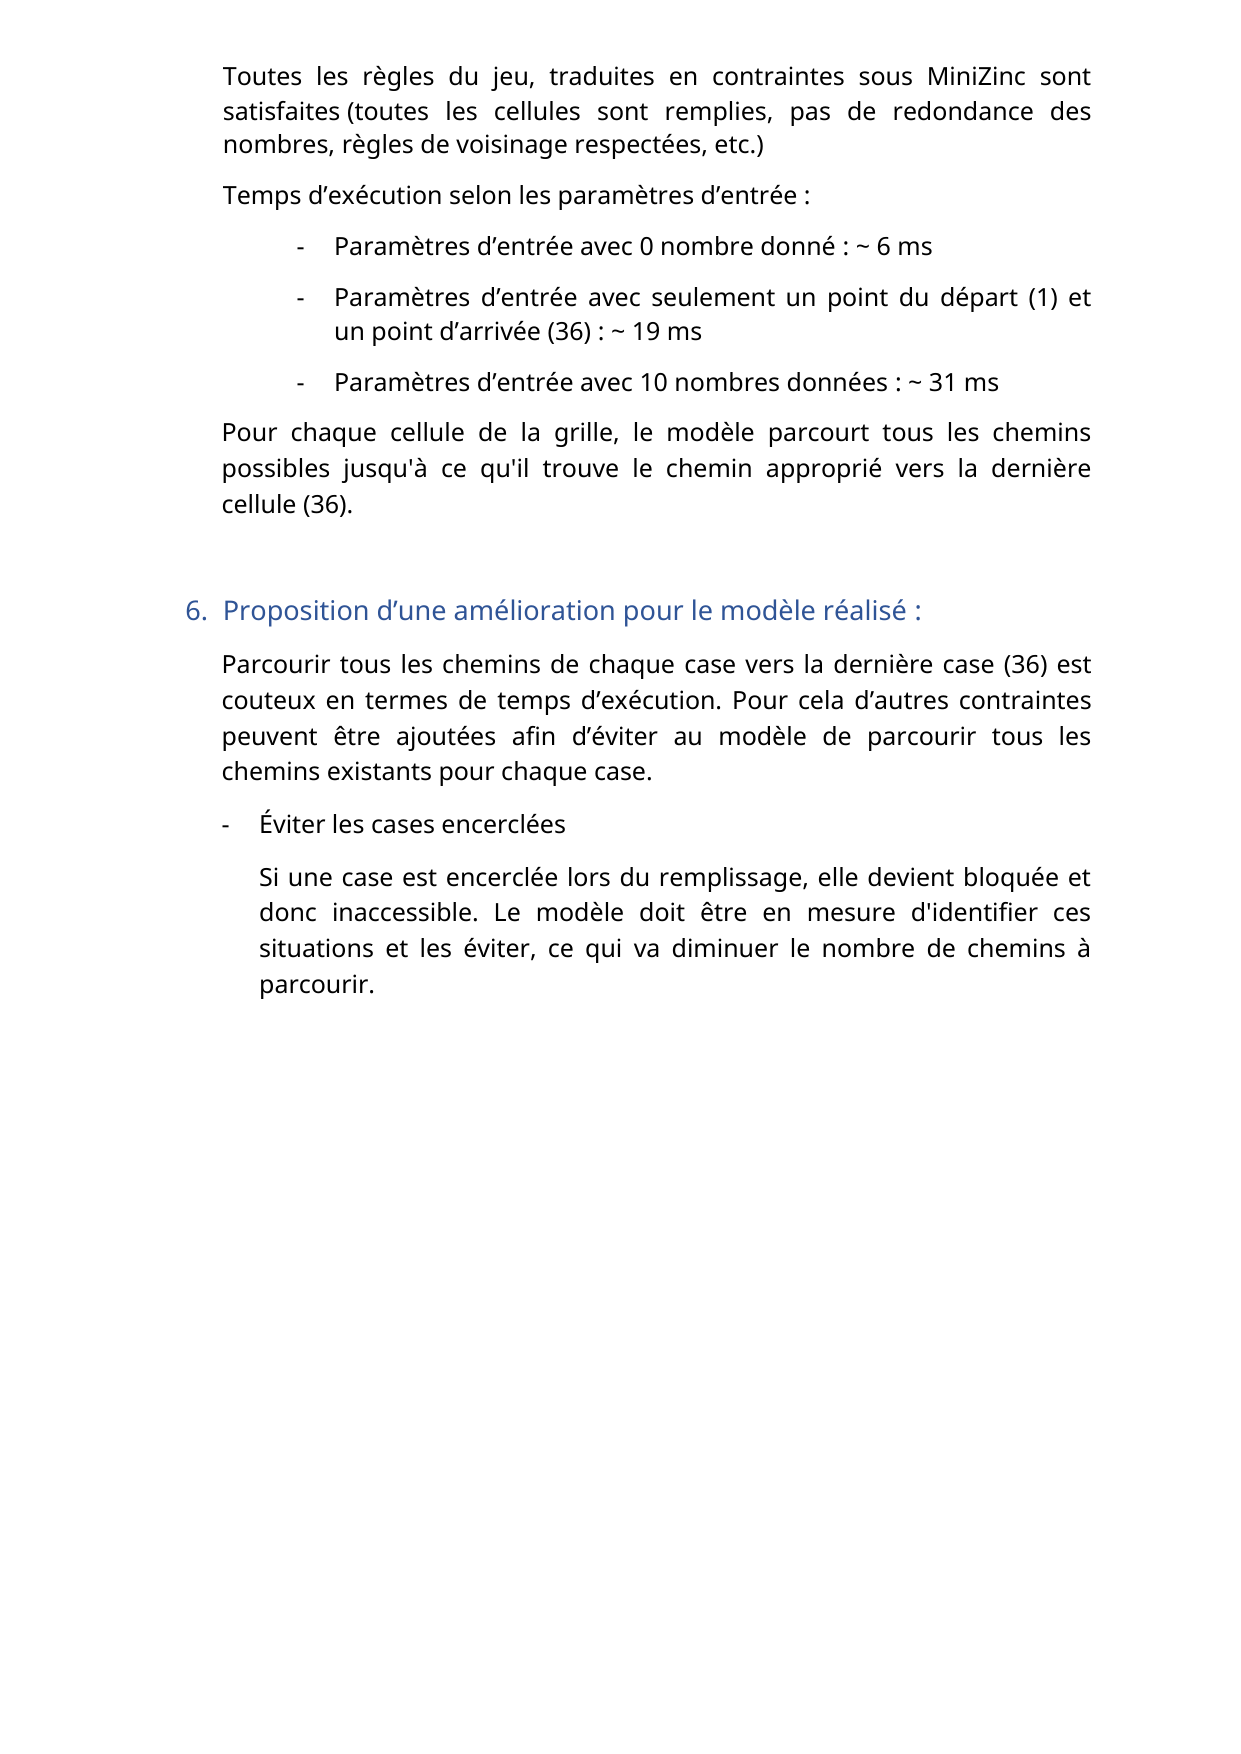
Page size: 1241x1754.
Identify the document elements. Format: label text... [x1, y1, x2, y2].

list Toutes les règles du jeu, traduites en contraintes sous MiniZinc sont satisfaites (toutes les cellules sont remplies, pas de redondance des nombres, règles de voisinage respectées, etc.) [223, 59, 1093, 161]
text Parcourir tous les chemins de chaque case vers la dernière case (36) est couteux en termes de temps d’exécution. Pour cela d’autres contraintes peuvent être ajoutées afin d’éviter au modèle de parcourir tous les chemins existants pour chaque case. [221, 647, 1093, 788]
list Proposition d’une amélioration pour le modèle réalisé : [185, 591, 1093, 628]
list Si une case est encerclée lors du remplissage, elle devient bloquée et donc inaccessible. Le modèle doit être en mesure d'identifier ces situations et les éviter, ce qui va diminuer le nombre de chemins à parcourir. [259, 859, 1093, 1000]
list Éviter les cases encerclées [221, 806, 1093, 841]
list Paramètres d’entrée avec 10 nombres données : ~ 31 ms [296, 364, 1093, 398]
list Paramètres d’entrée avec seulement un point du départ (1) et un point d’arrivée (36) : ~ 19 ms [296, 279, 1093, 347]
list Temps d’exécution selon les paramètres d’entrée : [223, 178, 1093, 212]
list Paramètres d’entrée avec 0 nombre donné : ~ 6 ms [296, 229, 1093, 263]
text Pour chaque cellule de la grille, le modèle parcourt tous les chemins possibles jusqu'à ce qu'il trouve le chemin approprié vers la dernière cellule (36). [221, 415, 1093, 520]
